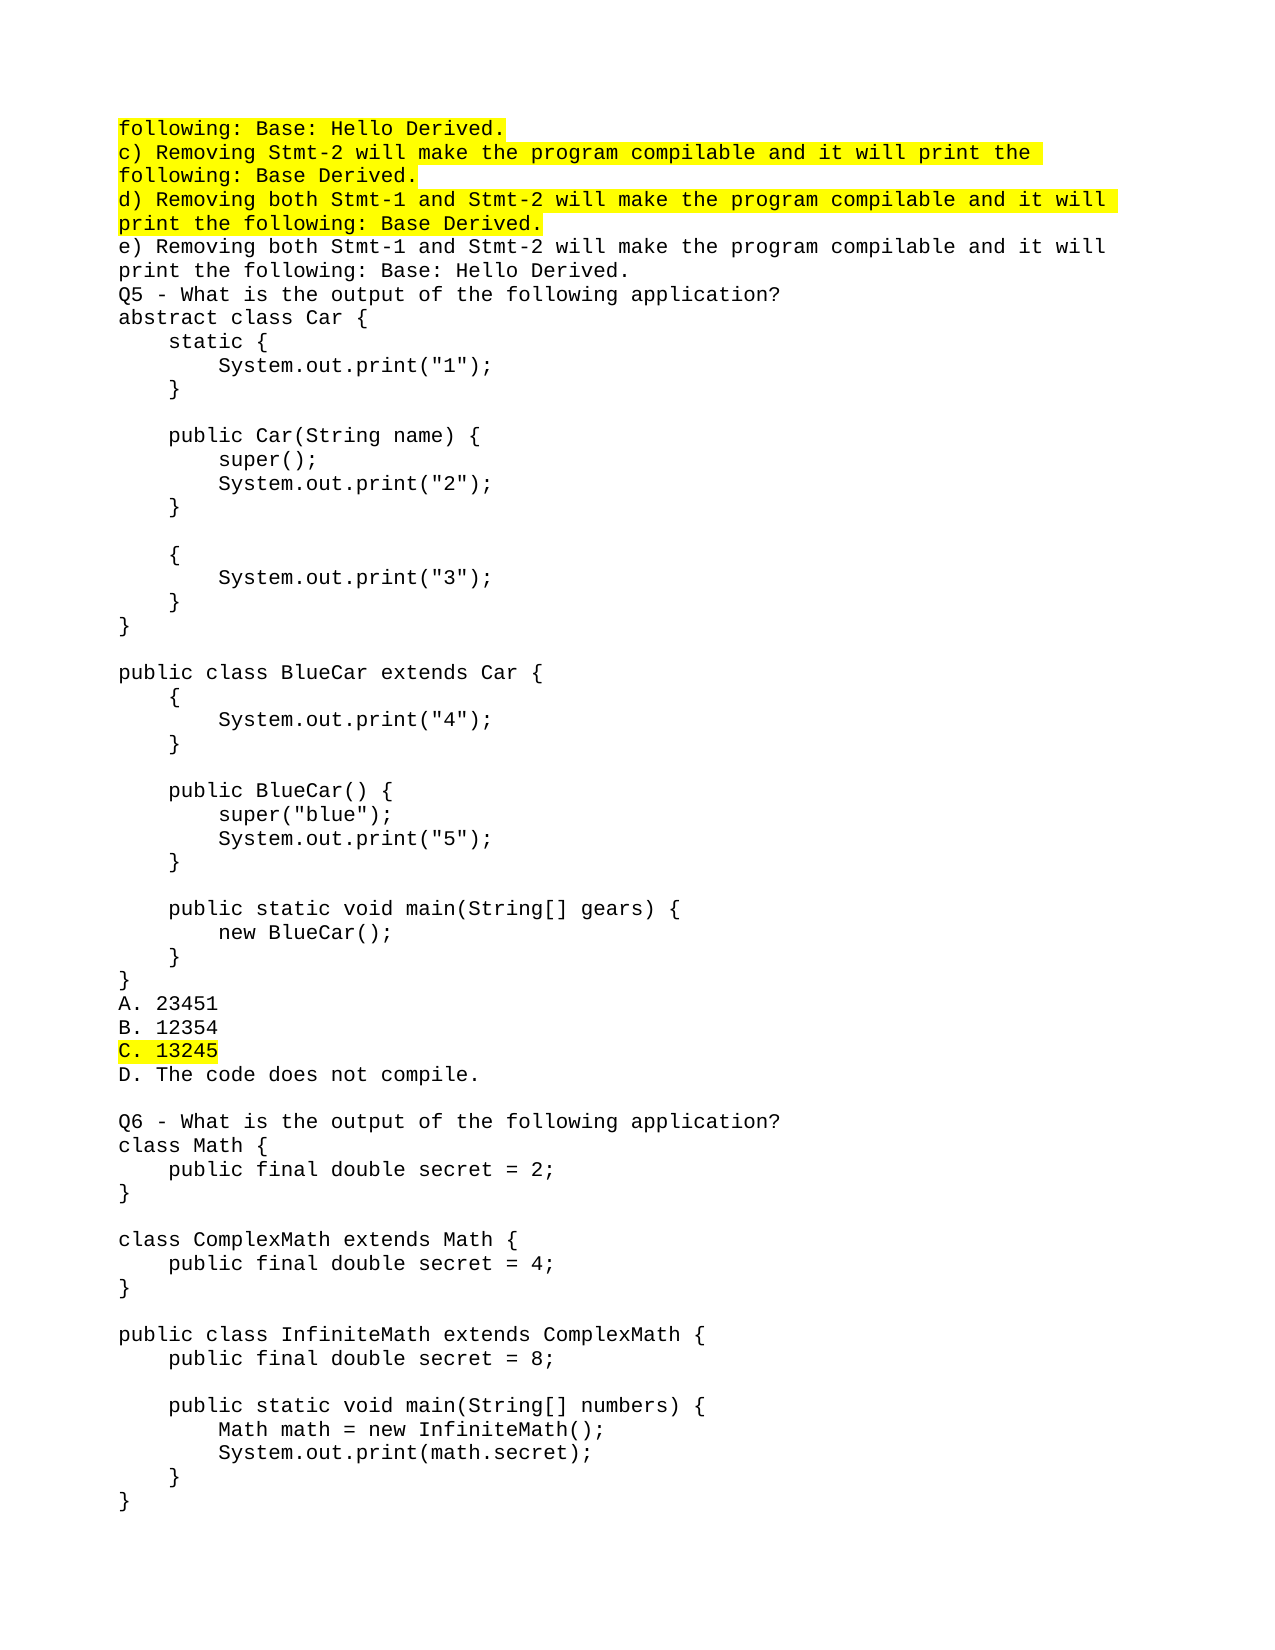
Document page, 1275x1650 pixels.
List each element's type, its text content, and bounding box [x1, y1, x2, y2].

text } [118, 851, 1157, 875]
text System.out.print("4"); [118, 709, 1157, 733]
text } [118, 969, 1157, 993]
text } [118, 1489, 1157, 1513]
text class Math { [118, 1135, 1157, 1158]
text new BlueCar(); [118, 922, 1157, 946]
text public Car(String name) { [118, 426, 1157, 449]
text } [118, 615, 1157, 638]
text } [118, 1277, 1157, 1300]
text } [118, 591, 1157, 615]
text { [118, 544, 1157, 567]
text c) Removing Stmt-2 will make the program compilable and it will print the following: Base Derived. [118, 142, 1157, 189]
text System.out.print(math.secret); [118, 1442, 1157, 1466]
text static { [118, 331, 1157, 354]
text e) Removing both Stmt-1 and Stmt-2 will make the program compilable and it will print the following: Base: Hello Derived. [118, 236, 1157, 284]
text } [118, 1466, 1157, 1489]
text C. 13245 [118, 1040, 1157, 1064]
text Q5 - What is the output of the following application? [118, 284, 1157, 307]
text } [118, 378, 1157, 402]
text System.out.print("1"); [118, 354, 1157, 378]
text class ComplexMath extends Math { [118, 1229, 1157, 1253]
text B. 12354 [118, 1017, 1157, 1040]
text public final double secret = 2; [118, 1158, 1157, 1182]
text } [118, 733, 1157, 757]
text public class BlueCar extends Car { [118, 662, 1157, 686]
text public final double secret = 4; [118, 1253, 1157, 1277]
text } [118, 946, 1157, 969]
text public static void main(String[] gears) { [118, 898, 1157, 922]
text D. The code does not compile. [118, 1064, 1157, 1088]
text A. 23451 [118, 993, 1157, 1017]
text System.out.print("2"); [118, 473, 1157, 496]
text public BlueCar() { [118, 780, 1157, 804]
text following: Base: Hello Derived. [118, 118, 1157, 142]
text Q6 - What is the output of the following application? [118, 1111, 1157, 1135]
text System.out.print("5"); [118, 827, 1157, 851]
text Math math = new InfiniteMath(); [118, 1419, 1157, 1442]
text d) Removing both Stmt-1 and Stmt-2 will make the program compilable and it will print the following: Base Derived. [118, 189, 1157, 236]
text { [118, 686, 1157, 709]
text super("blue"); [118, 804, 1157, 827]
text } [118, 496, 1157, 520]
text System.out.print("3"); [118, 567, 1157, 591]
text } [118, 1182, 1157, 1206]
text super(); [118, 449, 1157, 473]
text public final double secret = 8; [118, 1348, 1157, 1371]
text public static void main(String[] numbers) { [118, 1395, 1157, 1419]
text public class InfiniteMath extends ComplexMath { [118, 1324, 1157, 1348]
text abstract class Car { [118, 307, 1157, 331]
